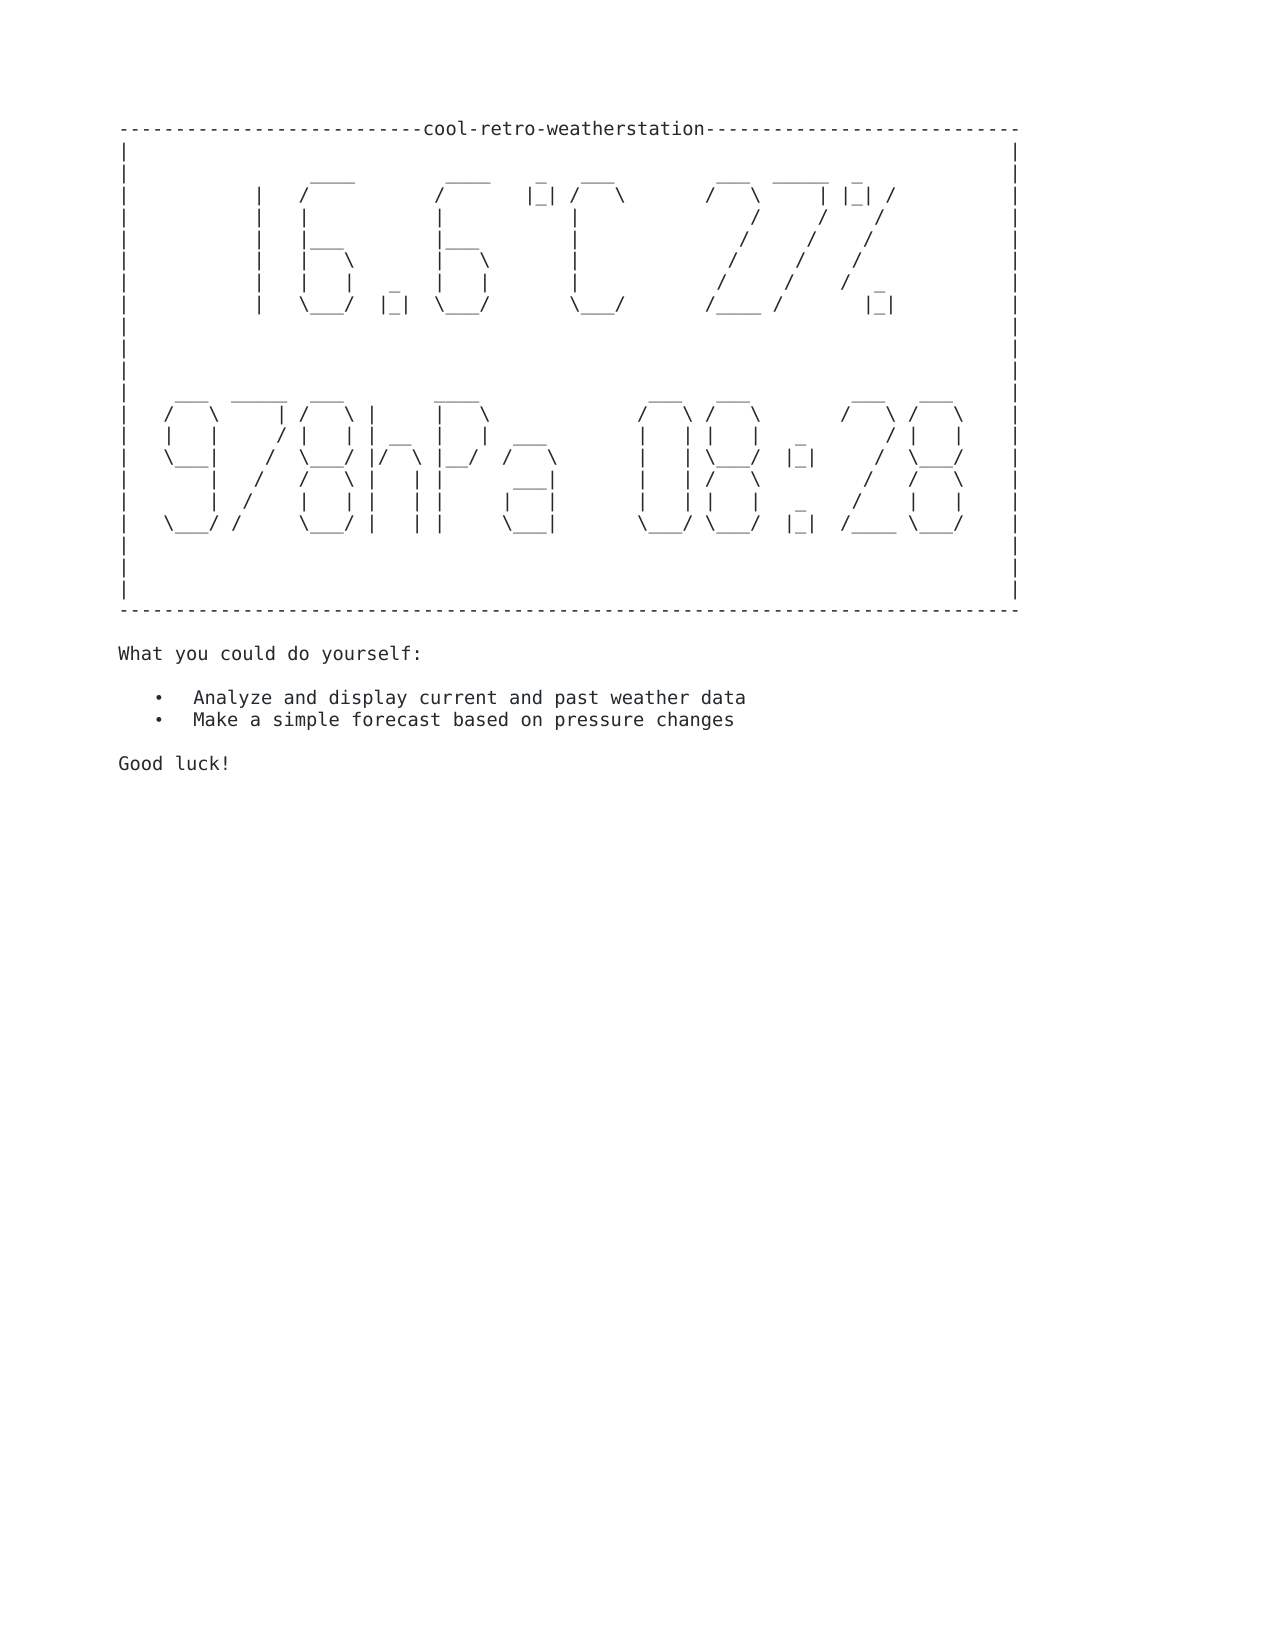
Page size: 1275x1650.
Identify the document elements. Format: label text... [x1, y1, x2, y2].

list Analyze and display current and past weather data [156, 687, 1157, 709]
text | | \___/ |_| \___/ \___/ /____ / |_| | [118, 293, 1157, 315]
text | | | | _ | | | / / / _ | [118, 271, 1157, 293]
text | | [118, 140, 1157, 162]
text | | |___ |___ | / / / | [118, 227, 1157, 249]
text | | | | | / / / | [118, 206, 1157, 227]
text | | | / | | | __ | | ___ | | | | _ / | | | [118, 424, 1157, 446]
text ---------------------------cool-retro-weatherstation---------------------------- [118, 118, 1157, 140]
text What you could do yourself: [118, 643, 1157, 665]
text | ___ _____ ___ ____ ___ ___ ___ ___ | [118, 381, 1157, 402]
text | | [118, 315, 1157, 337]
text | | [118, 337, 1157, 359]
text | \___| / \___/ |/ \ |__/ / \ | | \___/ |_| / \___/ | [118, 446, 1157, 468]
text | | / / |_| / \ / \ | |_| / | [118, 184, 1157, 206]
text | \___/ / \___/ | | | \___| \___/ \___/ |_| /____ \___/ | [118, 512, 1157, 534]
list Make a simple forecast based on pressure changes [156, 709, 1157, 731]
text | | [118, 534, 1157, 556]
text | | / / \ | | | ___| | | / \ / / \ | [118, 468, 1157, 490]
text | | [118, 577, 1157, 599]
text | | | \ | \ | / / / | [118, 249, 1157, 271]
text | | / | | | | | | | | | | | _ / | | | [118, 490, 1157, 512]
text Good luck! [118, 752, 1157, 774]
text | ____ ____ _ ___ ___ _____ _ | [118, 162, 1157, 184]
text | | [118, 359, 1157, 381]
text -------------------------------------------------------------------------------- [118, 599, 1157, 621]
text | / \ | / \ | | \ / \ / \ / \ / \ | [118, 402, 1157, 424]
text | | [118, 556, 1157, 577]
